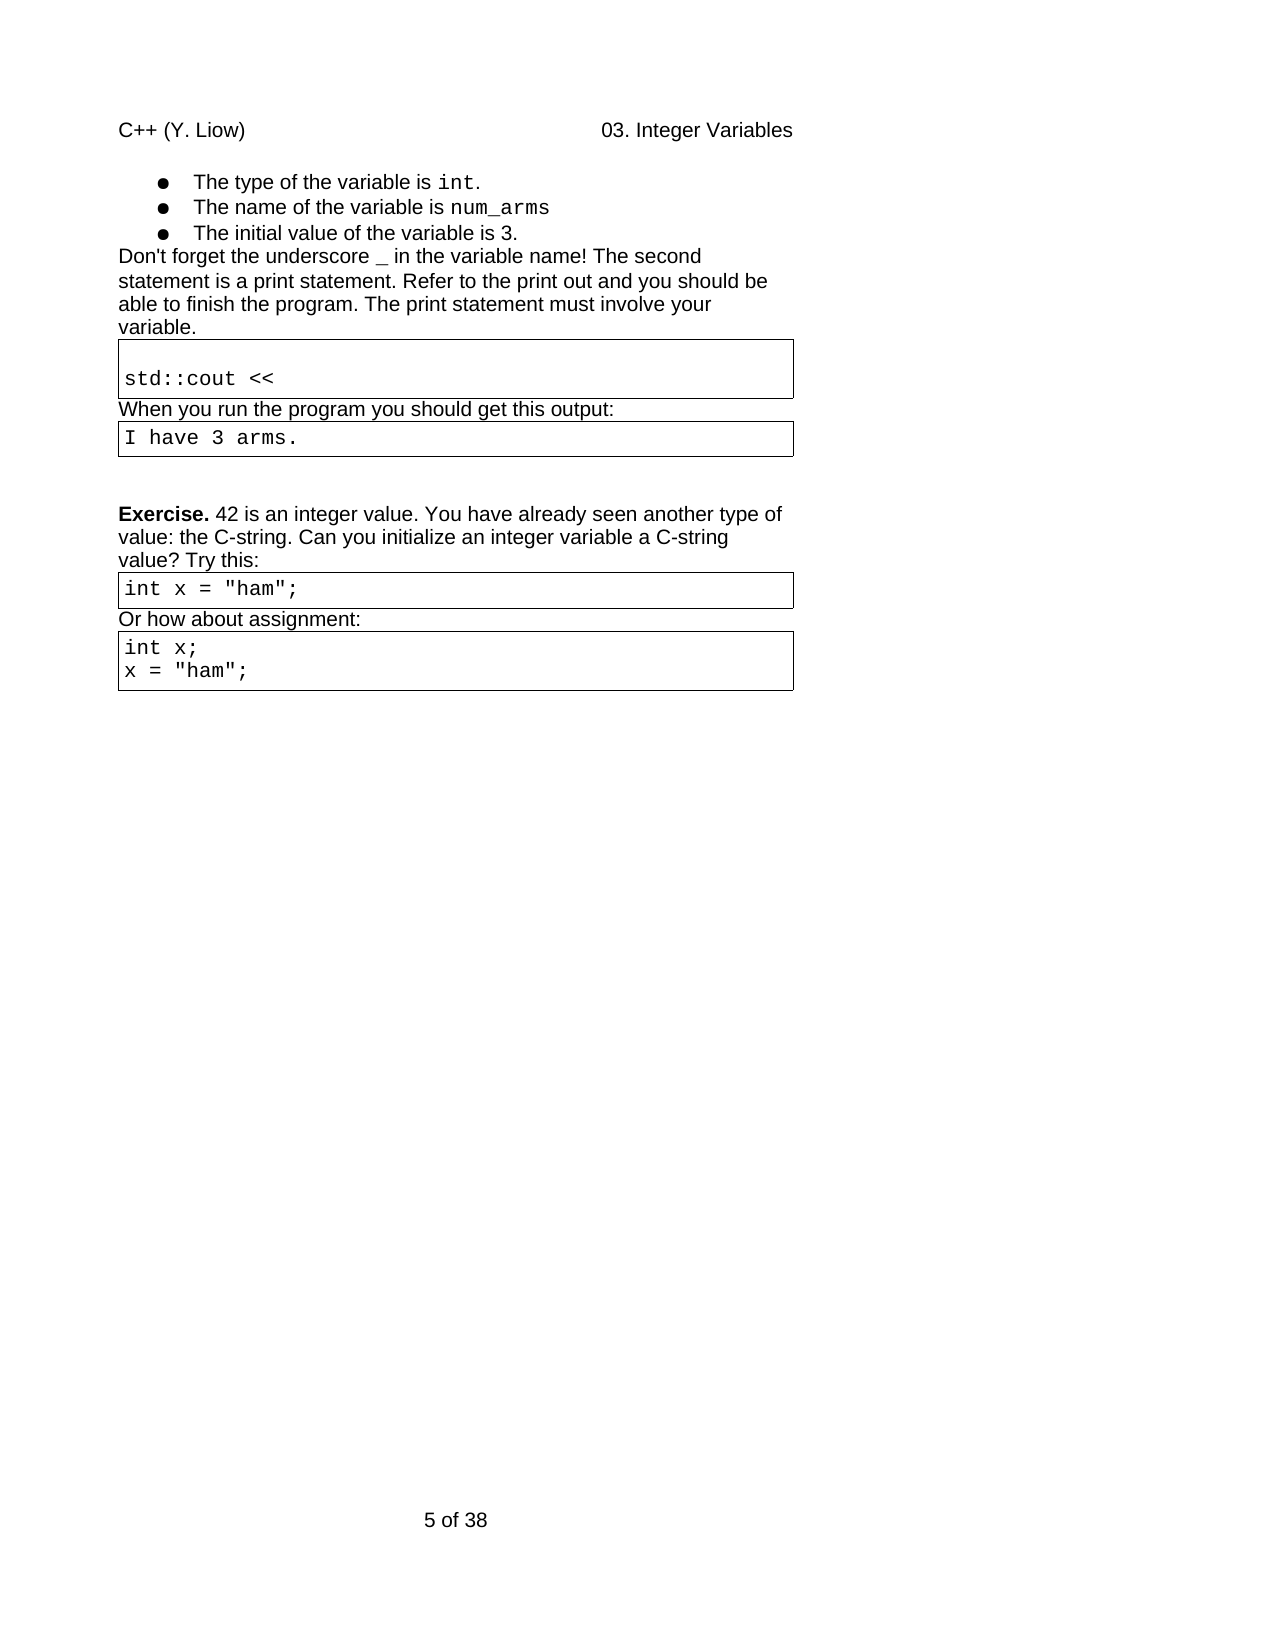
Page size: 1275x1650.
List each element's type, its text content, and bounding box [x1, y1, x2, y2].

list The initial value of the variable is 3. [156, 221, 793, 244]
text When you run the program you should get this output: [118, 399, 793, 421]
table_header int x = "ham"; [119, 573, 793, 607]
table_header std::cout << [119, 340, 793, 397]
text Or how about assignment: [118, 609, 793, 631]
table_header int x; x = "ham"; [119, 632, 793, 690]
list The type of the variable is int. [156, 171, 793, 196]
text Don't forget the underscore _ in the variable name! The second statement is a print statement. Refer to the print out and you should be able to finish the program. The print statement must involve your variable. [118, 244, 793, 339]
text Exercise. 42 is an integer value. You have already seen another type of value: the C-string. Can you initialize an integer variable a C-string value? Try this: [118, 503, 793, 572]
table_header I have 3 arms. [119, 422, 793, 456]
list The name of the variable is num_arms [156, 196, 793, 221]
